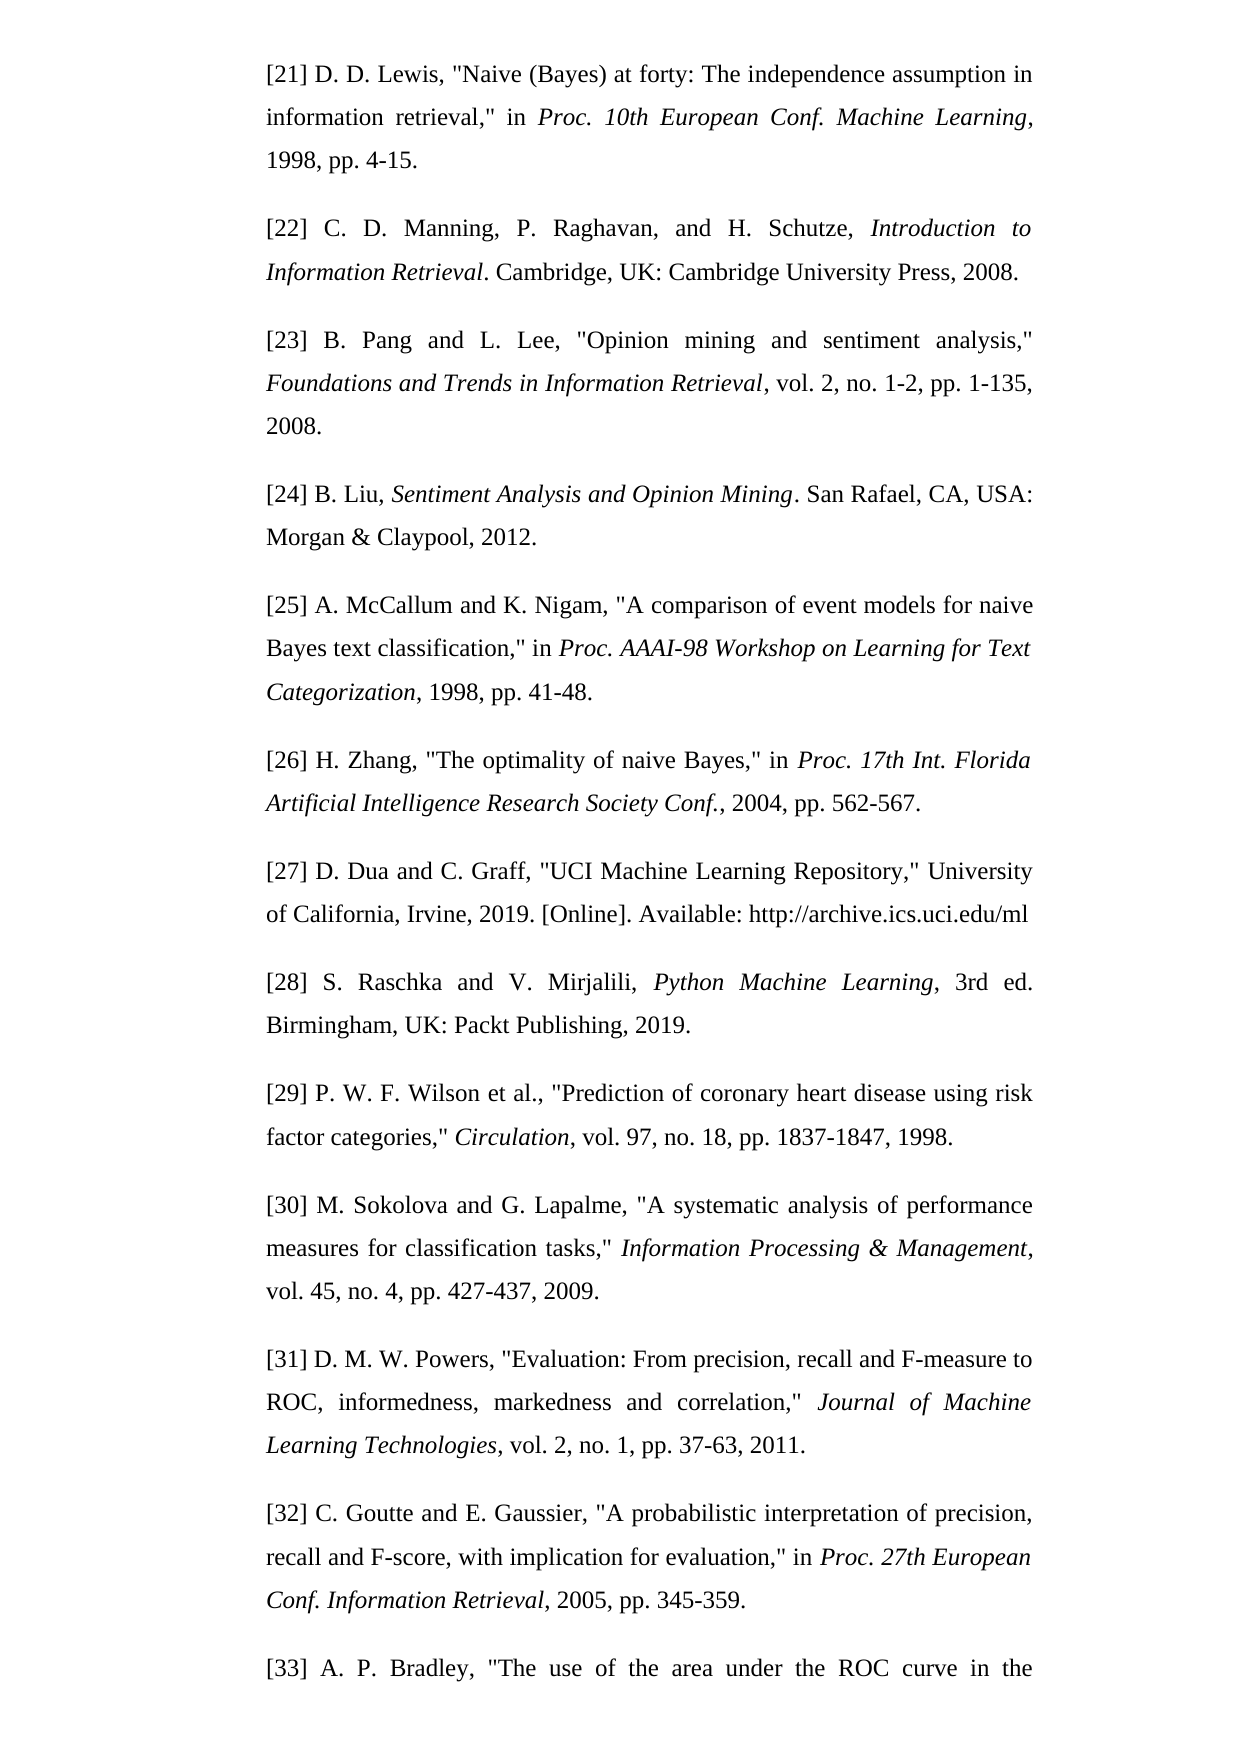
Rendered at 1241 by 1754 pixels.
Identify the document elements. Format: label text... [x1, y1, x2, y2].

text [30] M. Sokolova and G. Lapalme, "A systematic analysis of performance measures for classification tasks," Information Processing & Management, vol. 45, no. 4, pp. 427-437, 2009. [266, 1190, 1033, 1305]
text [21] D. D. Lewis, "Naive (Bayes) at forty: The independence assumption in information retrieval," in Proc. 10th European Conf. Machine Learning, 1998, pp. 4-15. [266, 59, 1033, 174]
text [28] S. Raschka and V. Mirjalili, Python Machine Learning, 3rd ed. Birmingham, UK: Packt Publishing, 2019. [266, 967, 1033, 1039]
text [31] D. M. W. Powers, "Evaluation: From precision, recall and F-measure to ROC, informedness, markedness and correlation," Journal of Machine Learning Technologies, vol. 2, no. 1, pp. 37-63, 2011. [266, 1344, 1033, 1459]
text [32] C. Goutte and E. Gaussier, "A probabilistic interpretation of precision, recall and F-score, with implication for evaluation," in Proc. 27th European Conf. Information Retrieval, 2005, pp. 345-359. [266, 1498, 1033, 1613]
text [27] D. Dua and C. Graff, "UCI Machine Learning Repository," University of California, Irvine, 2019. [Online]. Available: http://archive.ics.uci.edu/ml [266, 856, 1033, 928]
text [24] B. Liu, Sentiment Analysis and Opinion Mining. San Rafael, CA, USA: Morgan & Claypool, 2012. [266, 479, 1033, 551]
text [22] C. D. Manning, P. Raghavan, and H. Schutze, Introduction to Information Retrieval. Cambridge, UK: Cambridge University Press, 2008. [266, 213, 1033, 285]
text [29] P. W. F. Wilson et al., "Prediction of coronary heart disease using risk factor categories," Circulation, vol. 97, no. 18, pp. 1837-1847, 1998. [266, 1078, 1033, 1150]
text [33] A. P. Bradley, "The use of the area under the ROC curve in the [266, 1653, 1033, 1682]
text [25] A. McCallum and K. Nigam, "A comparison of event models for naive Bayes text classification," in Proc. AAAI-98 Workshop on Learning for Text Categorization, 1998, pp. 41-48. [266, 590, 1033, 705]
text [23] B. Pang and L. Lee, "Opinion mining and sentiment analysis," Foundations and Trends in Information Retrieval, vol. 2, no. 1-2, pp. 1-135, 2008. [266, 325, 1033, 440]
text [26] H. Zhang, "The optimality of naive Bayes," in Proc. 17th Int. Florida Artificial Intelligence Research Society Conf., 2004, pp. 562-567. [266, 745, 1033, 817]
